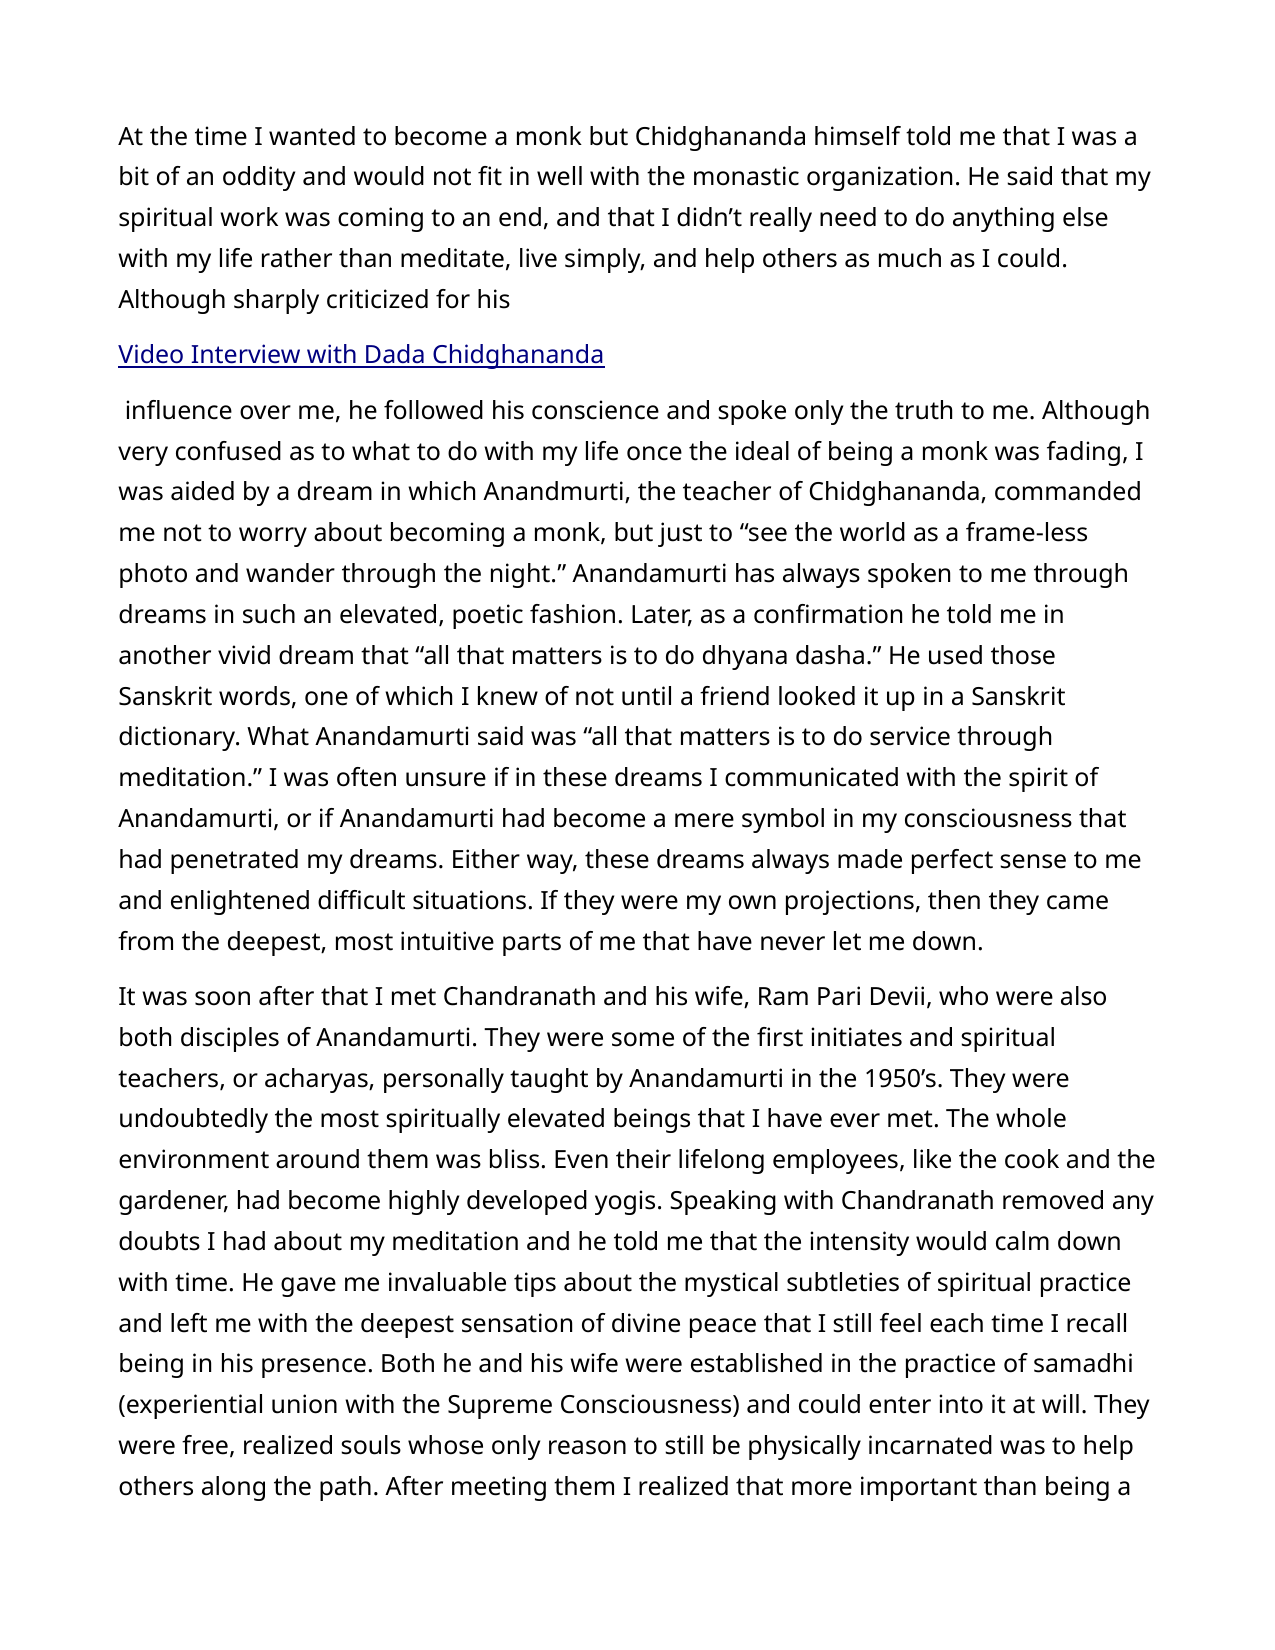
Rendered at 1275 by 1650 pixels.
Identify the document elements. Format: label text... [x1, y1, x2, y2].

text At the time I wanted to become a monk but Chidghananda himself told me that I was a bit of an oddity and would not fit in well with the monastic organization. He said that my spiritual work was coming to an end, and that I didn’t really need to do anything else with my life rather than meditate, live simply, and help others as much as I could. Although sharply criticized for his [118, 118, 1157, 316]
text influence over me, he followed his conscience and spoke only the truth to me. Although very confused as to what to do with my life once the ideal of being a monk was fading, I was aided by a dream in which Anandmurti, the teacher of Chidghananda, commanded me not to worry about becoming a monk, but just to “see the world as a frame-less photo and wander through the night.” Anandamurti has always spoken to me through dreams in such an elevated, poetic fashion. Later, as a confirmation he told me in another vivid dream that “all that matters is to do dhyana dasha.” He used those Sanskrit words, one of which I knew of not until a friend looked it up in a Sanskrit dictionary. What Anandamurti said was “all that matters is to do service through meditation.” I was often unsure if in these dreams I communicated with the spirit of Anandamurti, or if Anandamurti had become a mere symbol in my consciousness that had penetrated my dreams. Either way, these dreams always made perfect sense to me and enlightened difficult situations. If they were my own projections, then they came from the deepest, most intuitive parts of me that have never let me down. [118, 392, 1157, 957]
text Video Interview with Dada Chidghananda [118, 337, 1157, 371]
text It was soon after that I met Chandranath and his wife, Ram Pari Devii, who were also both disciples of Anandamurti. They were some of the first initiates and spiritual teachers, or acharyas, personally taught by Anandamurti in the 1950’s. They were undoubtedly the most spiritually elevated beings that I have ever met. The whole environment around them was bliss. Even their lifelong employees, like the cook and the gardener, had become highly developed yogis. Speaking with Chandranath removed any doubts I had about my meditation and he told me that the intensity would calm down with time. He gave me invaluable tips about the mystical subtleties of spiritual practice and left me with the deepest sensation of divine peace that I still feel each time I recall being in his presence. Both he and his wife were established in the practice of samadhi (experiential union with the Supreme Consciousness) and could enter into it at will. They were free, realized souls whose only reason to still be physically incarnated was to help others along the path. After meeting them I realized that more important than being a [118, 978, 1157, 1503]
